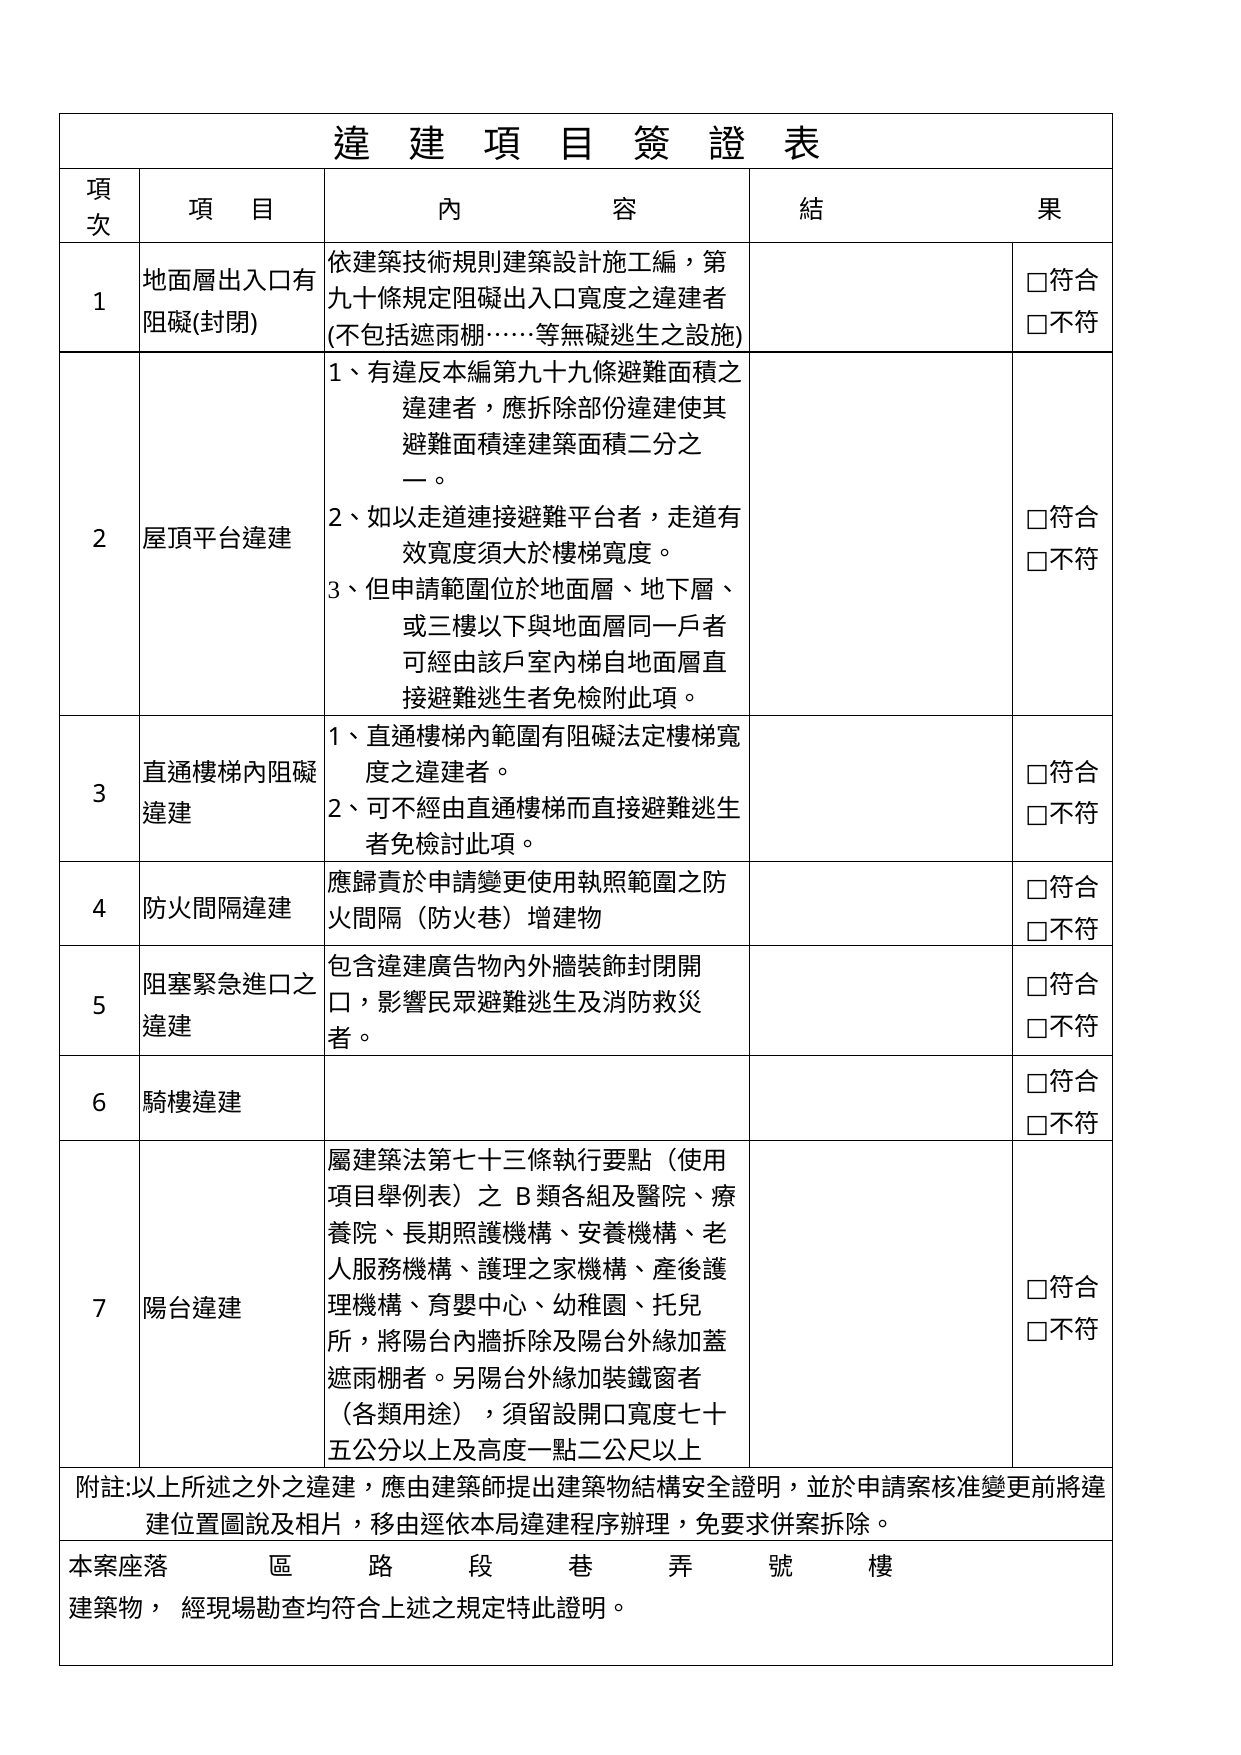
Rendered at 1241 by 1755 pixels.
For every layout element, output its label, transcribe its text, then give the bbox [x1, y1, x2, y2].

table_cell 附註:以上所述之外之違建，應由建築師提出建築物結構安全證明，並於申請案核准變更前將違建位置圖說及相片，移由逕依本局違建程序辦理，免要求併案拆除。 [60, 1468, 1112, 1540]
table_cell 依建築技術規則建築設計施工編，第九十條規定阻礙出入口寬度之違建者(不包括遮雨棚……等無礙逃生之設施) [325, 243, 749, 351]
table_cell 阻塞緊急進口之違建 [140, 946, 324, 1055]
table_cell 有違反本編第九十九條避難面積之違建者，應拆除部份違建使其避難面積達建築面積二分之一。 如以走道連接避難平台者，走道有效寬度須大於樓梯寬度。 但申請範圍位於地面層、地下層、或三樓以下與地面層同一戶者可經由該戶室內梯自地面層直接避難逃生者免檢附此項。 [325, 353, 749, 715]
table_cell [750, 353, 1012, 715]
table_cell [750, 862, 1012, 945]
table_cell 4 [60, 862, 139, 945]
table_cell [750, 716, 1012, 861]
table_cell □符合 □不符 [1013, 862, 1112, 945]
table_cell 屋頂平台違建 [140, 353, 324, 715]
table_cell □符合 □不符 [1013, 243, 1112, 351]
table_cell 結 果 [750, 169, 1112, 242]
table_cell □符合 □不符 [1013, 1056, 1112, 1139]
table_cell 本案座落 區 路 段 巷 弄 號 樓 建築物， 經現場勘查均符合上述之規定特此證明。 [60, 1541, 1112, 1664]
table_cell 防火間隔違建 [140, 862, 324, 945]
table_cell 陽台違建 [140, 1141, 324, 1467]
table_cell □符合 □不符 [1013, 353, 1112, 715]
table_cell [750, 1056, 1012, 1139]
table_cell 項 目 [140, 169, 324, 242]
table_cell □符合 □不符 [1013, 716, 1112, 861]
table_cell 屬建築法第七十三條執行要點（使用項目舉例表）之 B類各組及醫院、療養院、長期照護機構、安養機構、老人服務機構、護理之家機構、產後護理機構、育嬰中心、幼稚園、托兒所，將陽台內牆拆除及陽台外緣加蓋遮雨棚者。另陽台外緣加裝鐵窗者（各類用途），須留設開口寬度七十五公分以上及高度一點二公尺以上 [325, 1141, 749, 1467]
table_cell [750, 1141, 1012, 1467]
table_header 違 建 項 目 簽 證 表 [60, 114, 1112, 168]
table_cell [750, 946, 1012, 1055]
table_cell 地面層出入口有阻礙(封閉) [140, 243, 324, 351]
table_cell [325, 1056, 749, 1139]
table_cell 應歸責於申請變更使用執照範圍之防火間隔（防火巷）增建物 [325, 862, 749, 945]
table_cell 1、直通樓梯內範圍有阻礙法定樓梯寬度之違建者。 2、可不經由直通樓梯而直接避難逃生者免檢討此項。 [325, 716, 749, 861]
table_cell □符合 □不符 [1013, 946, 1112, 1055]
table_cell 6 [60, 1056, 139, 1139]
table_cell 內 容 [325, 169, 749, 242]
table_cell 5 [60, 946, 139, 1055]
table_cell [750, 243, 1012, 351]
table_cell 3 [60, 716, 139, 861]
table_cell 包含違建廣告物內外牆裝飾封閉開口，影響民眾避難逃生及消防救災者。 [325, 946, 749, 1055]
table_cell 7 [60, 1141, 139, 1467]
table_cell 2 [60, 353, 139, 715]
table_cell 1 [60, 243, 139, 351]
table_cell 直通樓梯內阻礙違建 [140, 716, 324, 861]
table_cell 騎樓違建 [140, 1056, 324, 1139]
table_cell 項 次 [60, 169, 139, 242]
table_cell □符合 □不符 [1013, 1141, 1112, 1467]
